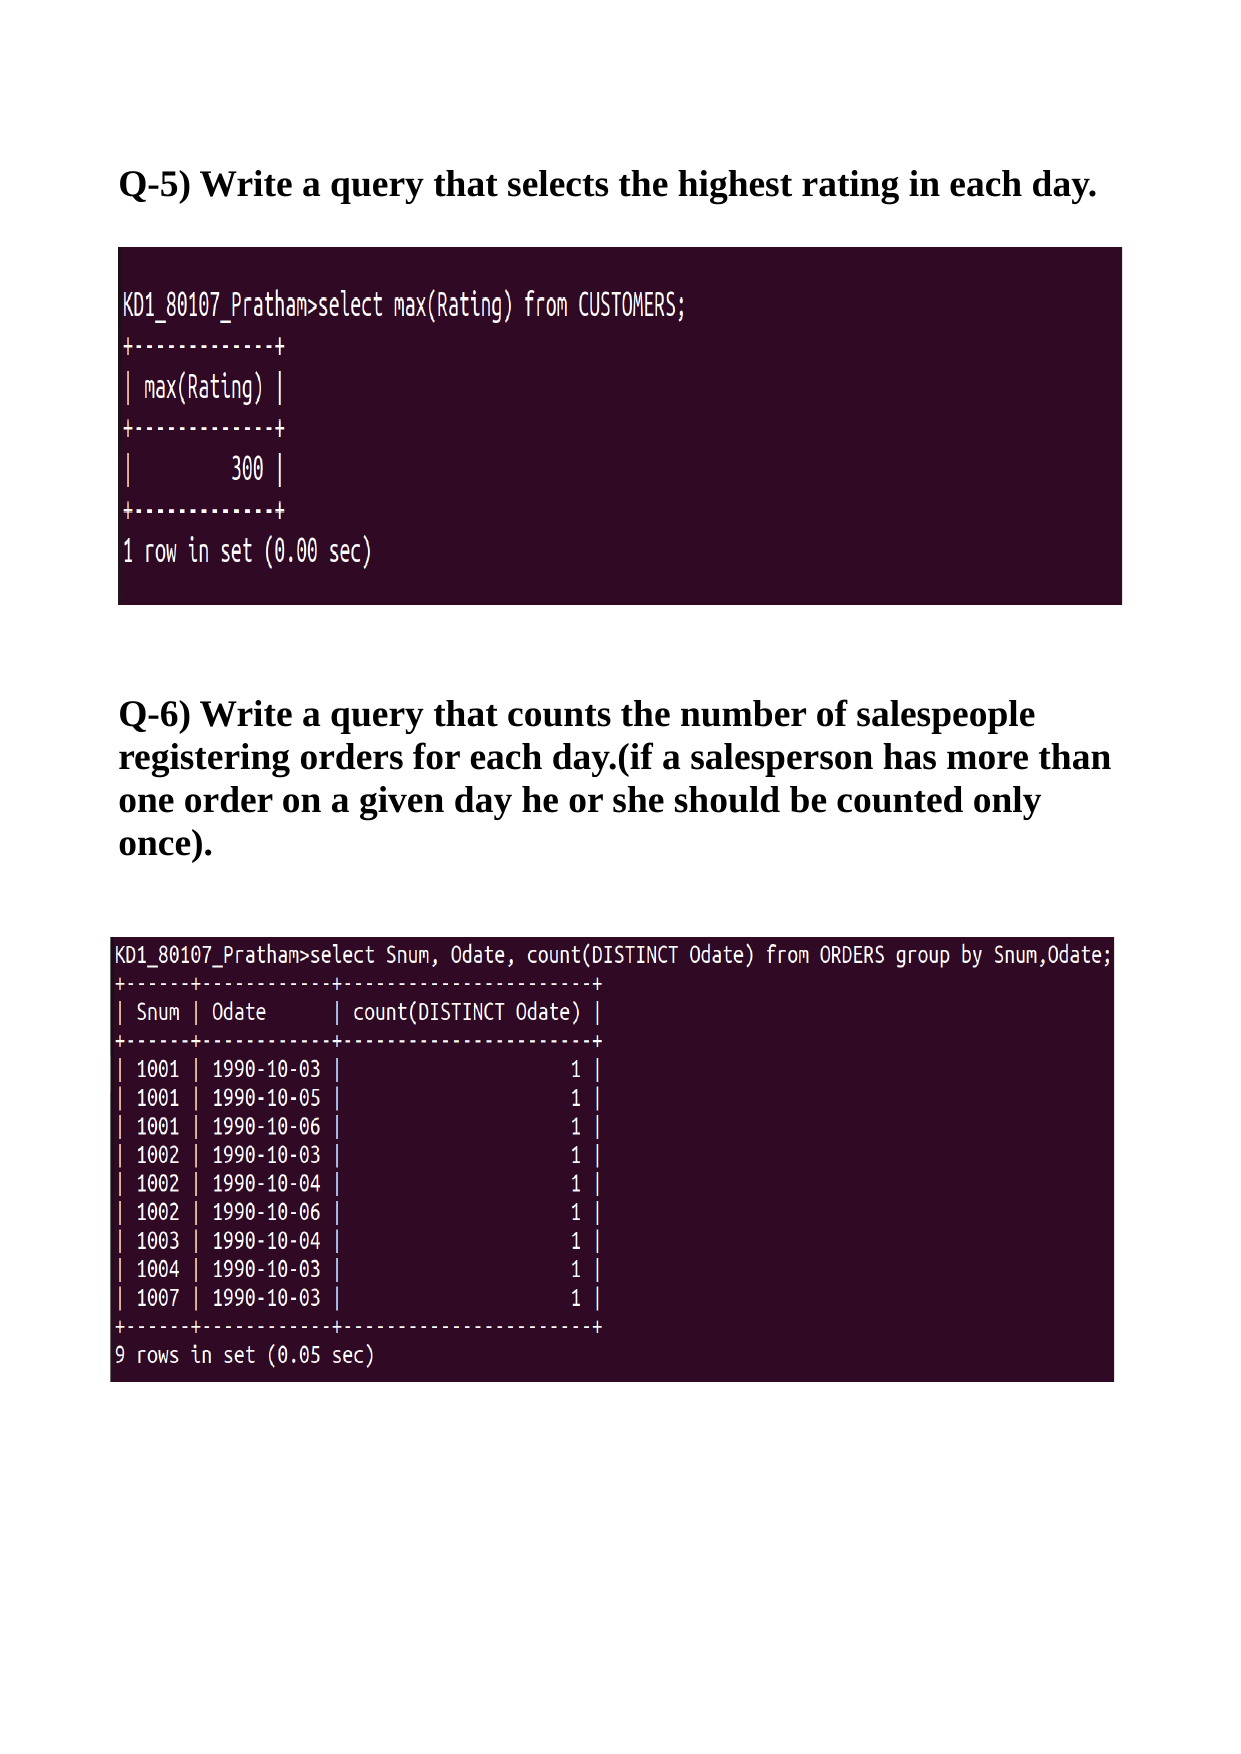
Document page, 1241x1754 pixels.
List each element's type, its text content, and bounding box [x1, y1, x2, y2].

text Q-5) Write a query that selects the highest rating in each day. [118, 161, 1122, 204]
picture [110, 937, 1115, 1382]
text Q-6) Write a query that counts the number of salespeople registering orders for each day.(if a salesperson has more than one order on a given day he or she should be counted only once). [118, 691, 1122, 864]
picture [118, 247, 1123, 605]
